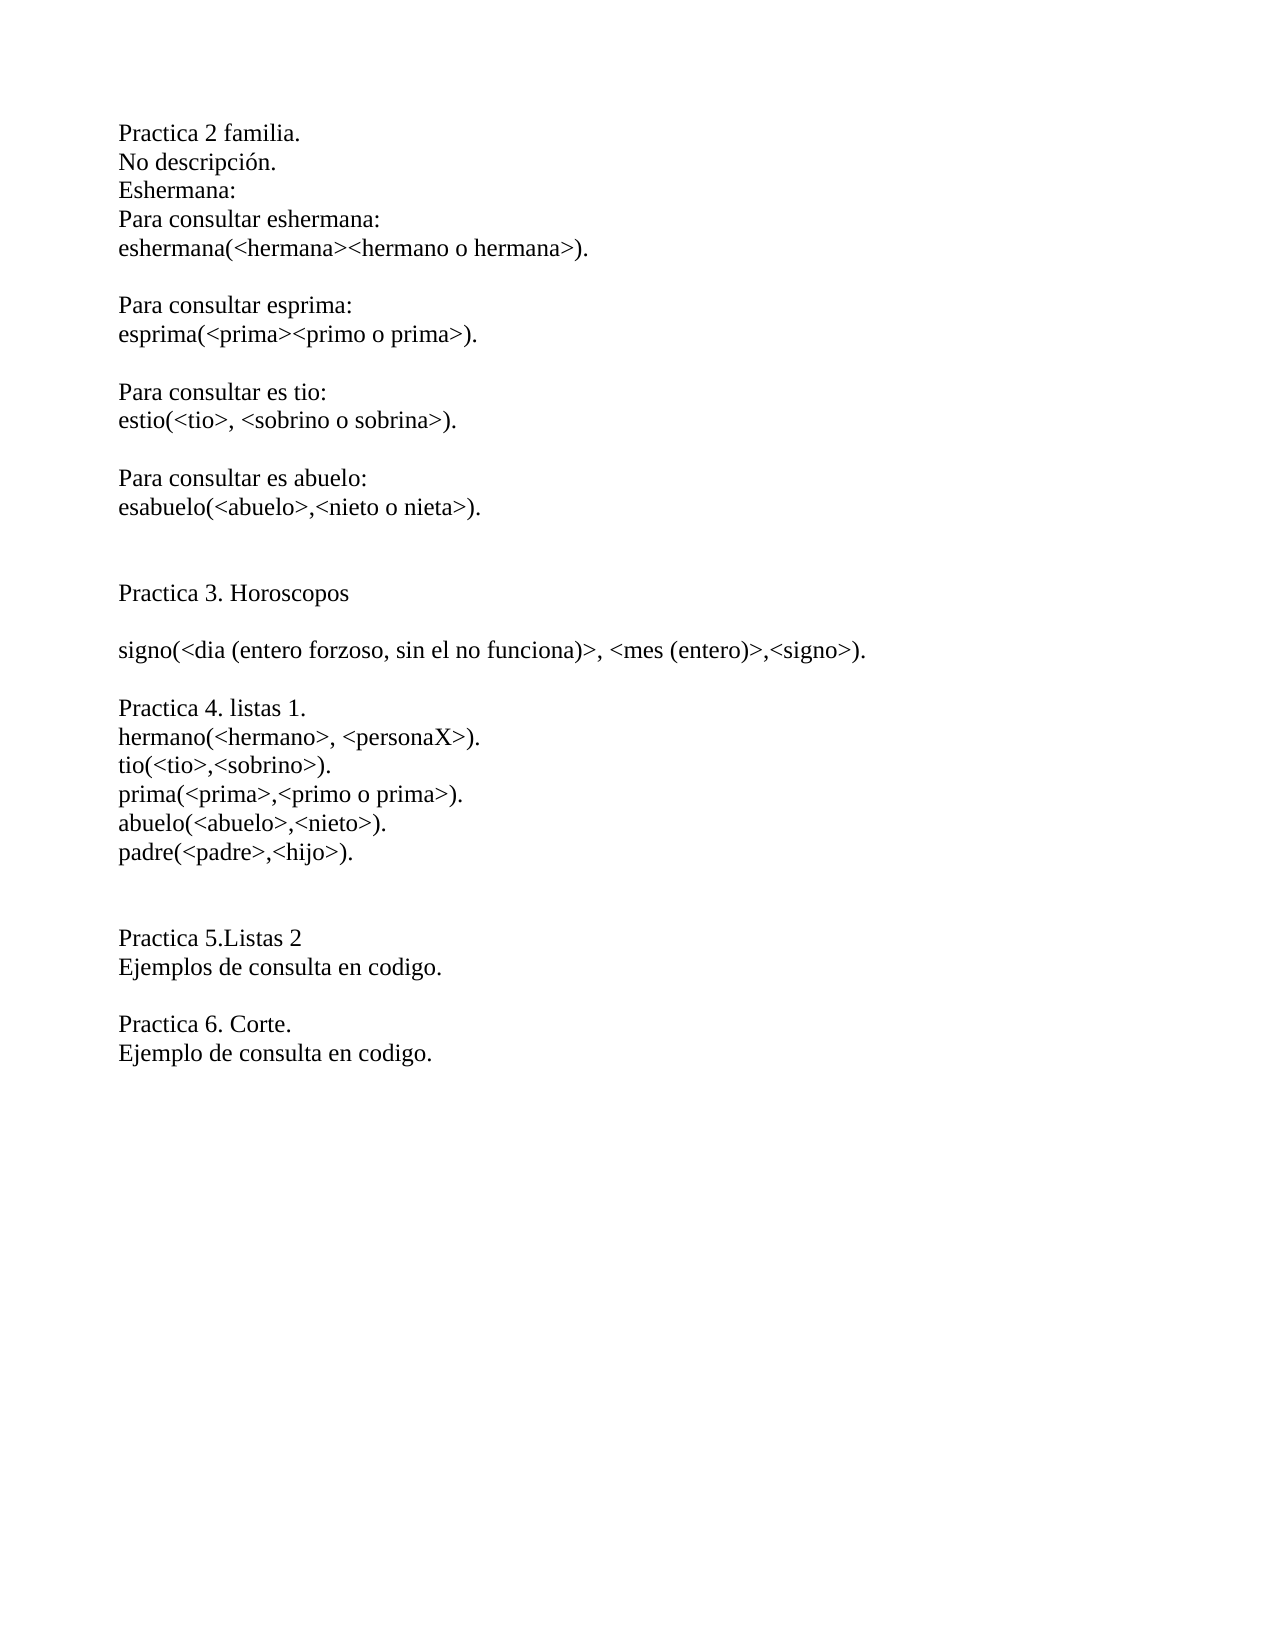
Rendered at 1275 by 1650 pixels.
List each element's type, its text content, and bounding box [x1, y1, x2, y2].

text hermano(<hermano>, <personaX>). [118, 722, 1157, 751]
text eshermana(<hermana><hermano o hermana>). [118, 233, 1157, 262]
text Practica 4. listas 1. [118, 693, 1157, 722]
text Para consultar es abuelo: [118, 463, 1157, 492]
text Practica 3. Horoscopos [118, 578, 1157, 607]
text Practica 5.Listas 2 [118, 923, 1157, 952]
text Practica 6. Corte. [118, 1009, 1157, 1038]
text Practica 2 familia. [118, 118, 1157, 147]
text tio(<tio>,<sobrino>). [118, 751, 1157, 779]
text Para consultar esprima: [118, 291, 1157, 319]
text signo(<dia (entero forzoso, sin el no funciona)>, <mes (entero)>,<signo>). [118, 636, 1157, 664]
text abuelo(<abuelo>,<nieto>). [118, 808, 1157, 837]
text Ejemplo de consulta en codigo. [118, 1038, 1157, 1067]
text Para consultar eshermana: [118, 204, 1157, 233]
text Para consultar es tio: [118, 377, 1157, 406]
text esabuelo(<abuelo>,<nieto o nieta>). [118, 492, 1157, 521]
text padre(<padre>,<hijo>). [118, 837, 1157, 866]
text Ejemplos de consulta en codigo. [118, 952, 1157, 981]
text No descripción. [118, 147, 1157, 176]
text esprima(<prima><primo o prima>). [118, 319, 1157, 348]
text prima(<prima>,<primo o prima>). [118, 779, 1157, 808]
text Eshermana: [118, 176, 1157, 204]
text estio(<tio>, <sobrino o sobrina>). [118, 406, 1157, 434]
